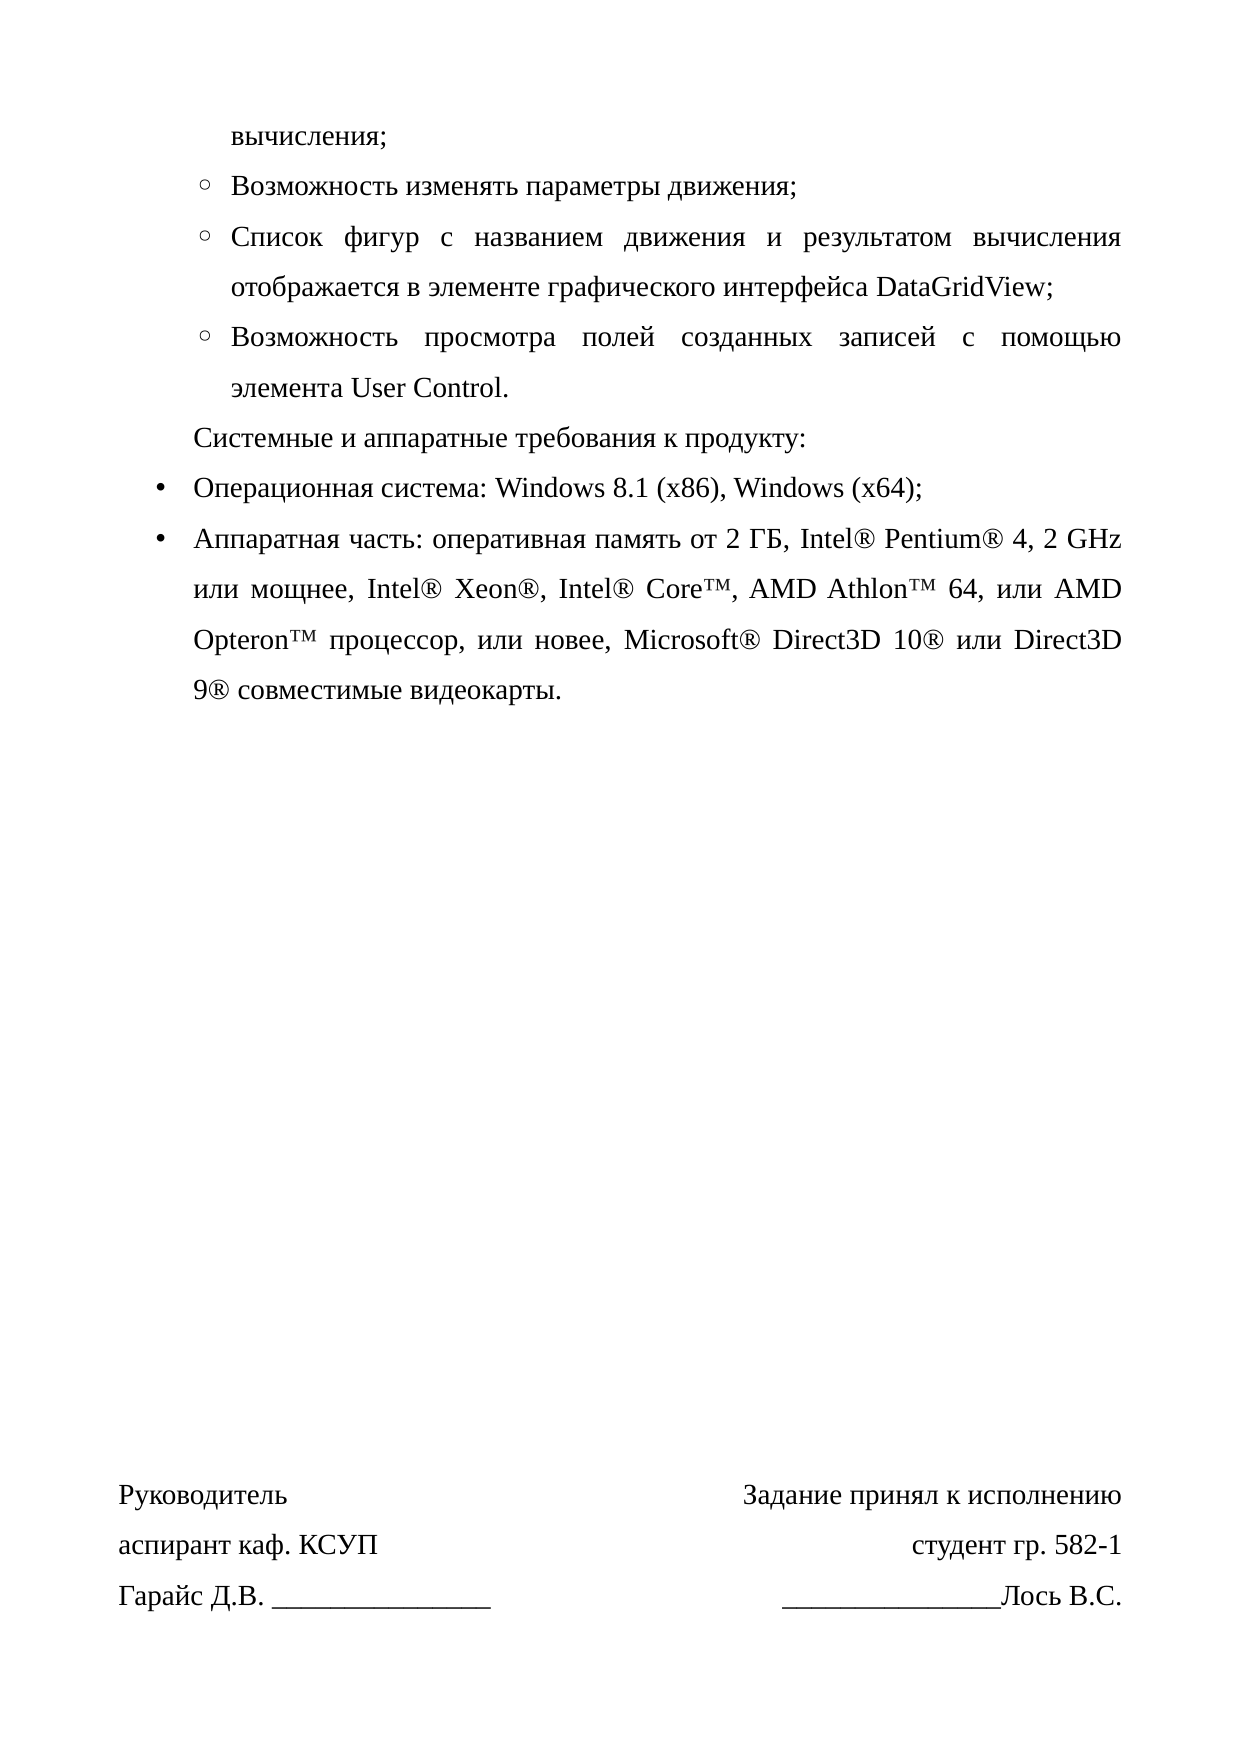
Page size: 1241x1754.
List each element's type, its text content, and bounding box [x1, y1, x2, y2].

list Возможность изменять параметры движения; [193, 168, 1122, 202]
list вычисления; [193, 118, 1122, 152]
table_header Руководитель аспирант каф. КСУП Гарайс Д.В. _______________ [118, 1477, 620, 1611]
list Список фигур с названием движения и результатом вычисления отображается в элементе графического интерфейса DataGridView; [193, 219, 1122, 303]
table_header Задание принял к исполнению студент гр. 582-1 _______________Лось В.С. [620, 1477, 1122, 1611]
list Аппаратная часть: оперативная память от 2 ГБ, Intel® Pentium® 4, 2 GHz или мощнее, Intel® Xeon®, Intel® Core™, AMD Athlon™ 64, или AMD Opteron™ процессор, или новее, Microsoft® Direct3D 10® или Direct3D 9® совместимые видеокарты. [156, 521, 1122, 706]
text Системные и аппаратные требования к продукту: [118, 420, 1122, 454]
list Операционная система: Windows 8.1 (x86), Windows (x64); [156, 471, 1122, 504]
list Возможность просмотра полей созданных записей с помощью элемента User Control. [193, 319, 1122, 403]
